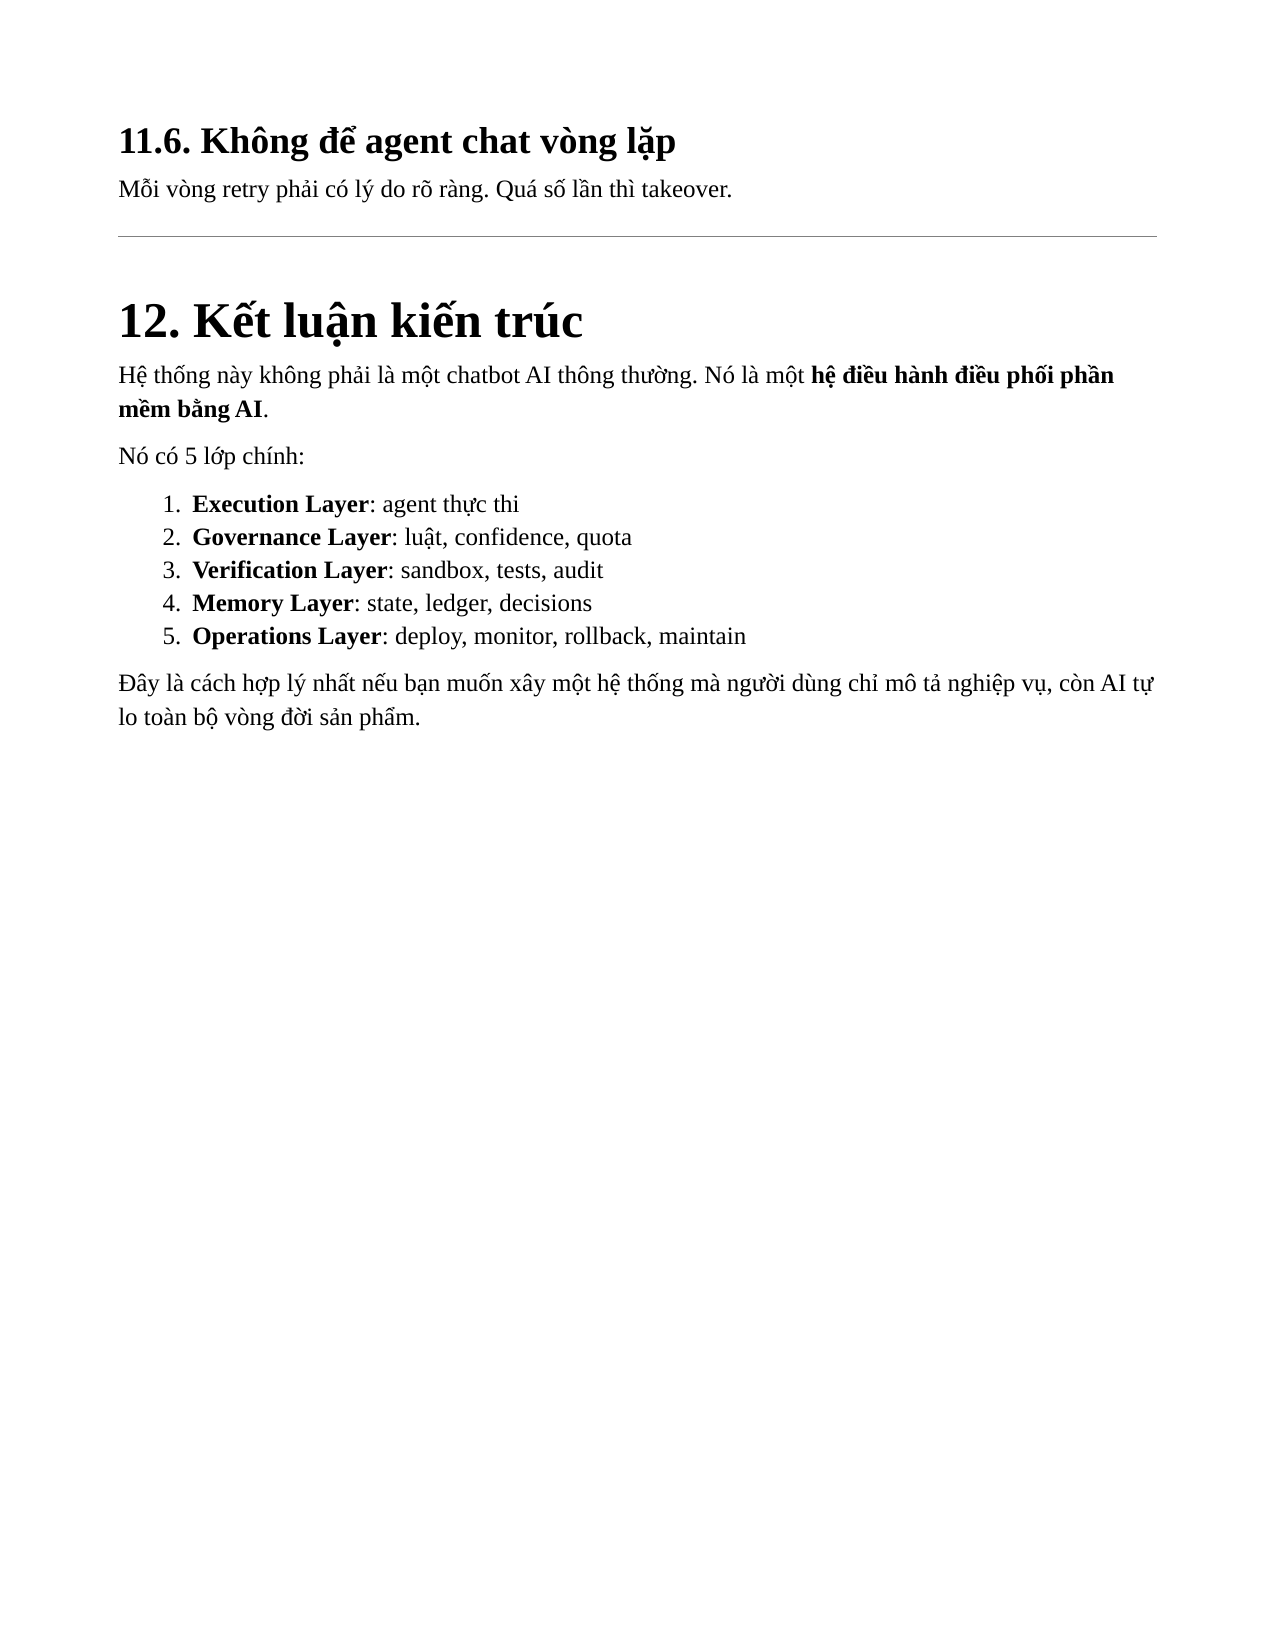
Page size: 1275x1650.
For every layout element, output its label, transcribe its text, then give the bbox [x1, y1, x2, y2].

subtitle 11.6. Không để agent chat vòng lặp [118, 118, 1157, 161]
text Đây là cách hợp lý nhất nếu bạn muốn xây một hệ thống mà người dùng chỉ mô tả nghiệp vụ, còn AI tự lo toàn bộ vòng đời sản phẩm. [118, 668, 1157, 730]
text Hệ thống này không phải là một chatbot AI thông thường. Nó là một hệ điều hành điều phối phần mềm bằng AI. [118, 361, 1157, 422]
list Verification Layer: sandbox, tests, audit [162, 555, 1157, 584]
text Nó có 5 lớp chính: [118, 441, 1157, 470]
list Operations Layer: deploy, monitor, rollback, maintain [162, 621, 1157, 650]
subtitle 12. Kết luận kiến trúc [118, 291, 1157, 348]
list Memory Layer: state, ledger, decisions [162, 588, 1157, 617]
text Mỗi vòng retry phải có lý do rõ ràng. Quá số lần thì takeover. [118, 174, 1157, 202]
list Execution Layer: agent thực thi [162, 489, 1157, 518]
list Governance Layer: luật, confidence, quota [162, 522, 1157, 551]
